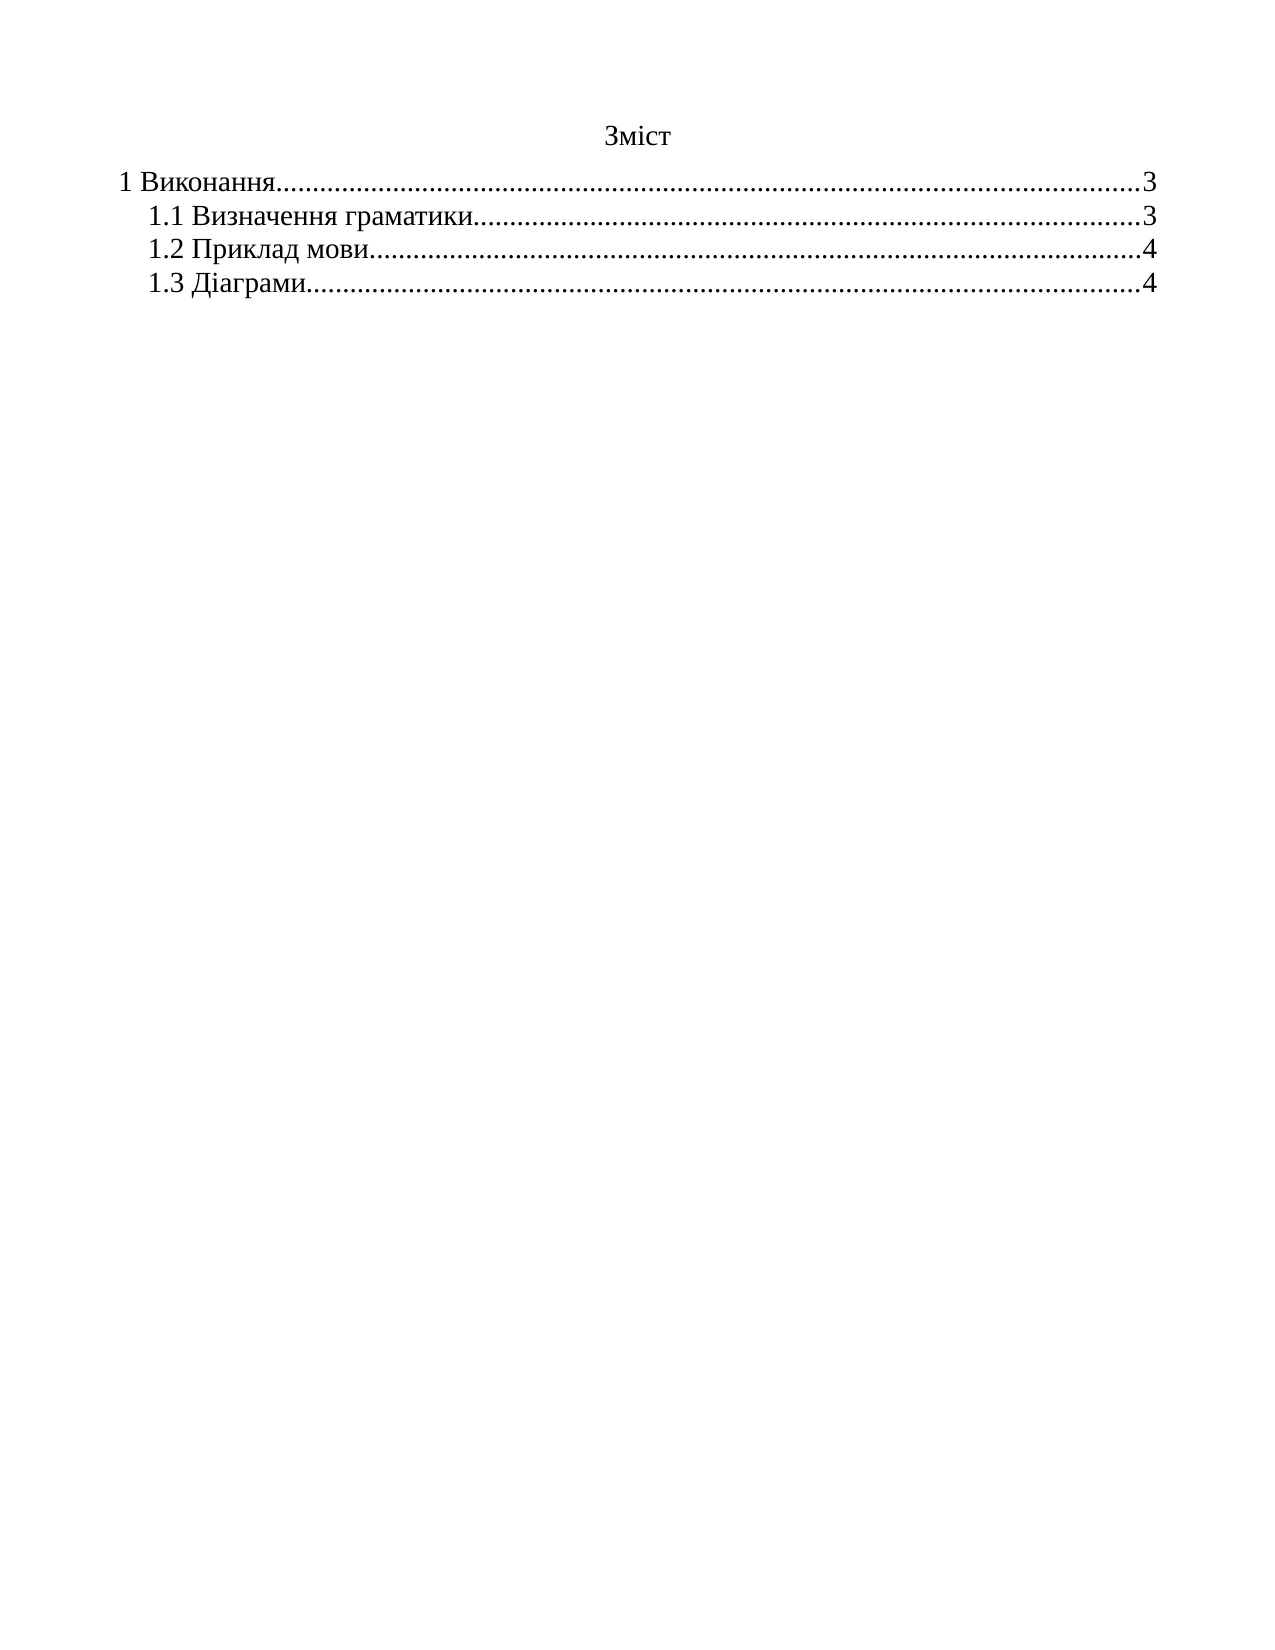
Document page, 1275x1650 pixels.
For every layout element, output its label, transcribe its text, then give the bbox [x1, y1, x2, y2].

text 1.3 Діаграми 4 [148, 265, 1157, 298]
text 1.1 Визначення граматики 3 [148, 198, 1157, 231]
text 1.2 Приклад мови 4 [148, 231, 1157, 265]
text 1 Виконання 3 [118, 164, 1157, 198]
subtitle Зміст [118, 118, 1157, 152]
